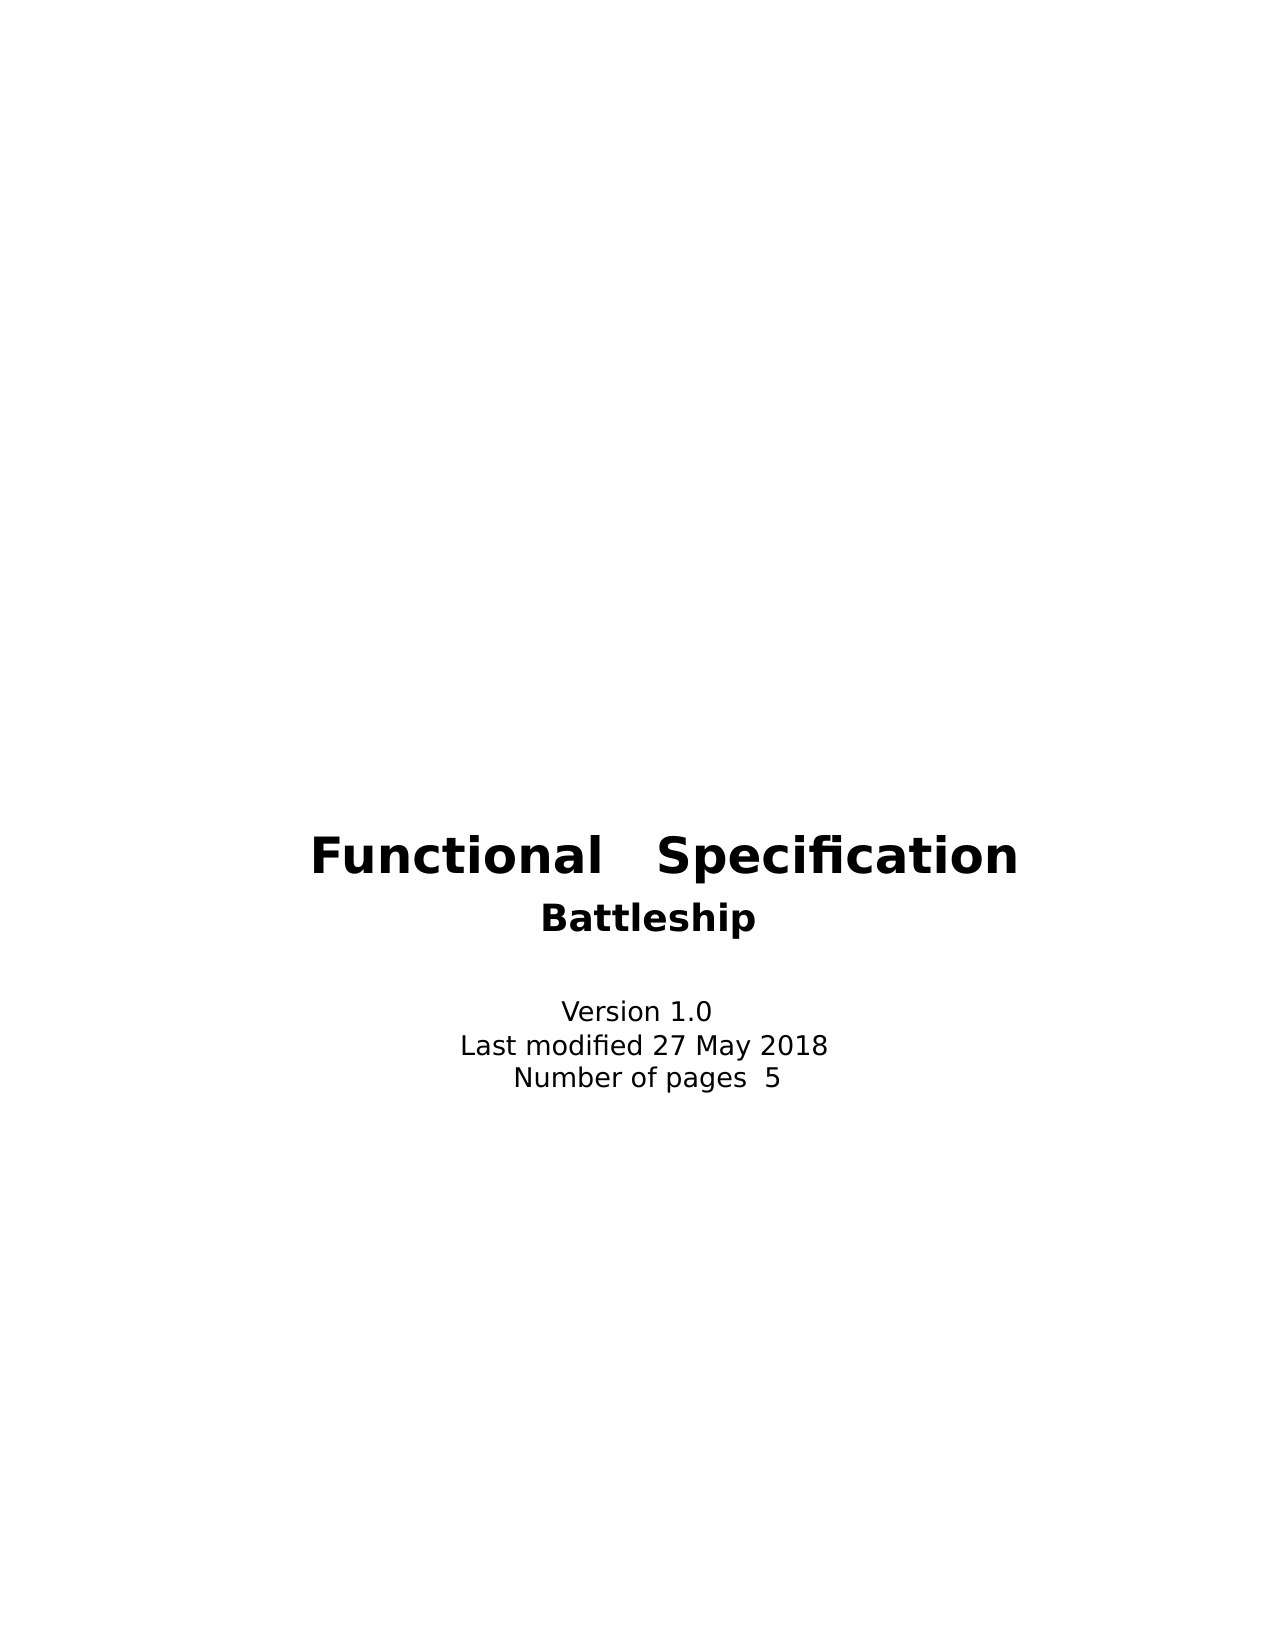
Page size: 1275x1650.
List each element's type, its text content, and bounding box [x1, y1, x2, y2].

text Number of pages 5 [118, 1062, 1157, 1094]
text Functional Specification [118, 827, 1157, 885]
text Version 1.0 [118, 987, 1157, 1031]
text Battleship [118, 885, 1157, 943]
text Last modified 27 May 2018 [118, 1031, 1157, 1062]
